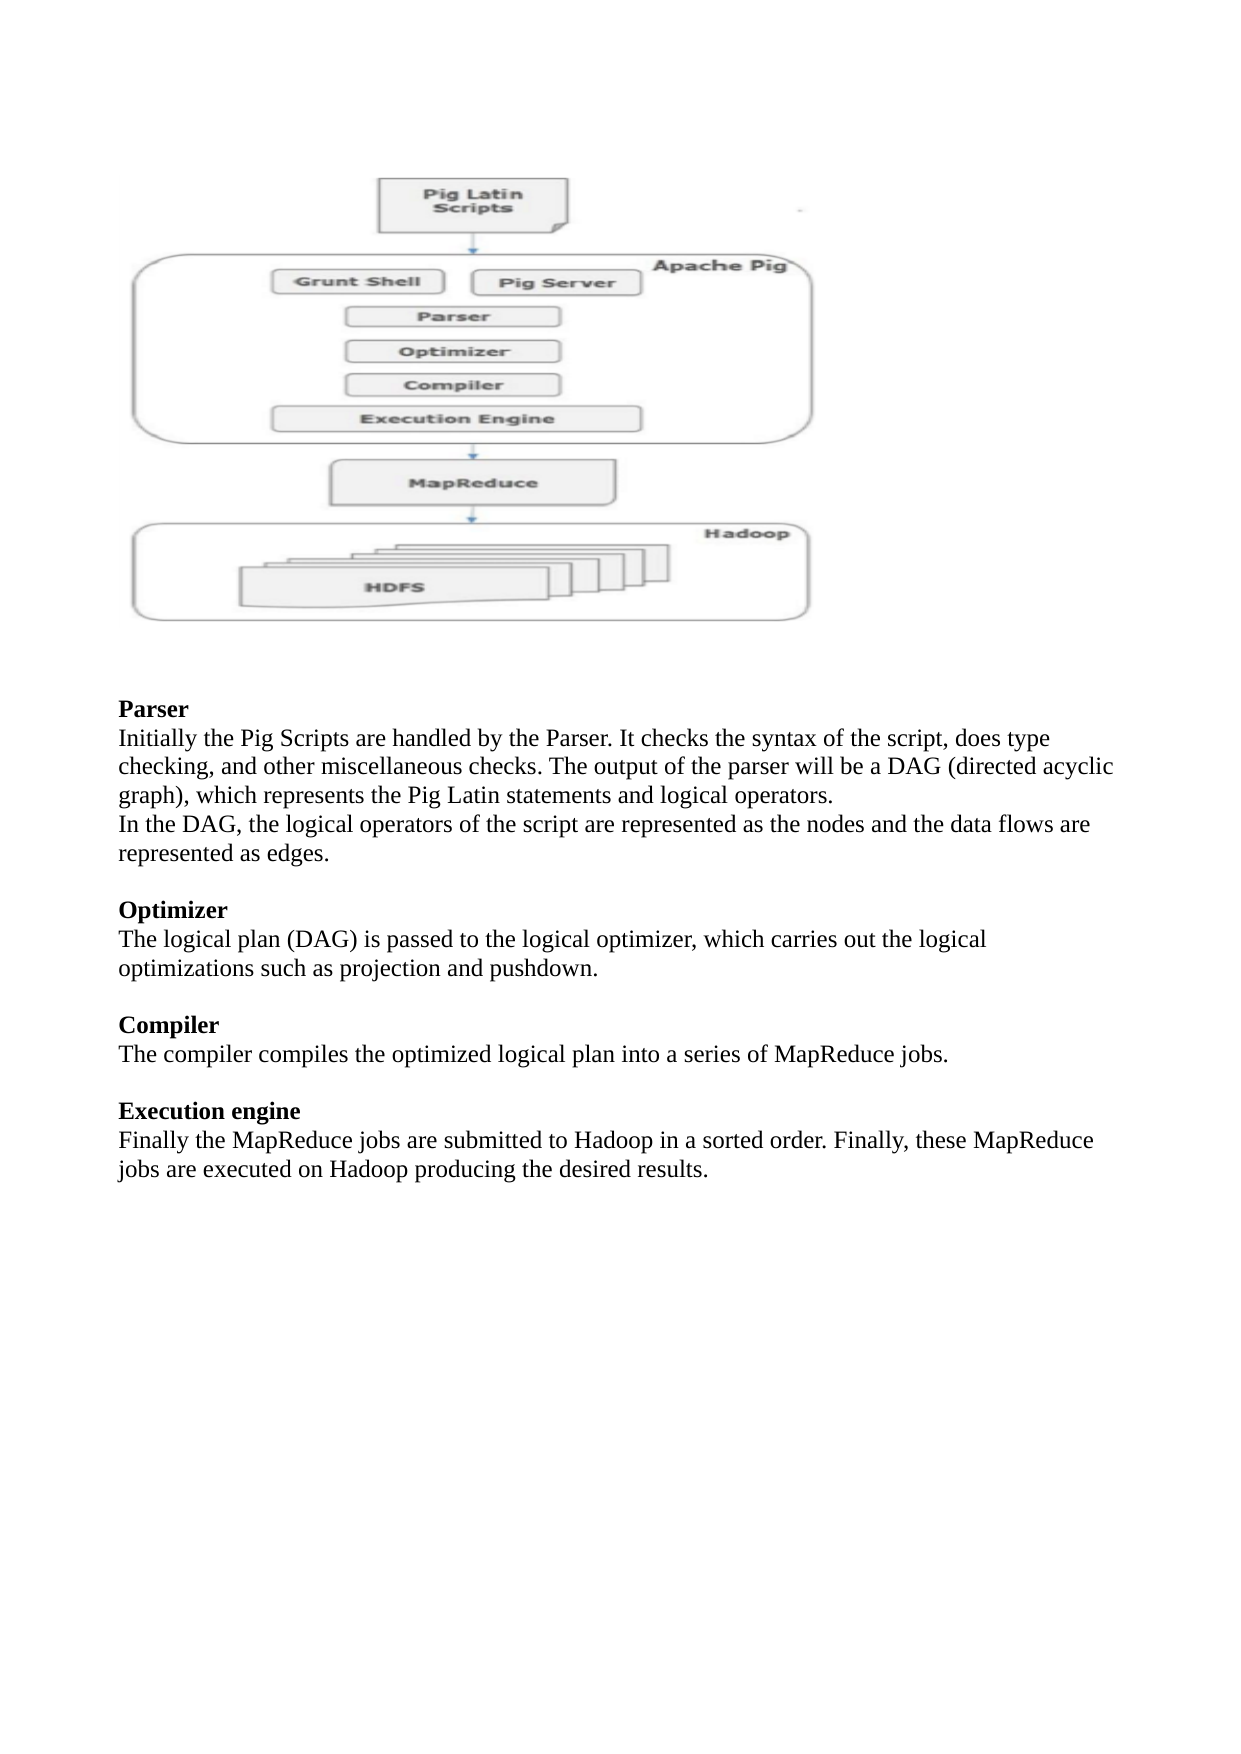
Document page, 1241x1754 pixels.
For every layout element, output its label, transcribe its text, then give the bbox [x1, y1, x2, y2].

text Compiler [118, 1010, 1122, 1039]
text The compiler compiles the optimized logical plan into a series of MapReduce jobs. [118, 1039, 1122, 1068]
text The logical plan (DAG) is passed to the logical optimizer, which carries out the logical optimizations such as projection and pushdown. [118, 924, 1122, 981]
text Finally the MapReduce jobs are submitted to Hadoop in a sorted order. Finally, these MapReduce jobs are executed on Hadoop producing the desired results. [118, 1125, 1122, 1183]
text Optimizer [118, 895, 1122, 924]
text Parser [118, 694, 1122, 723]
text Initially the Pig Scripts are handled by the Parser. It checks the syntax of the script, does type checking, and other miscellaneous checks. The output of the parser will be a DAG (directed acyclic graph), which represents the Pig Latin statements and logical operators. [118, 723, 1122, 809]
text Execution engine [118, 1096, 1122, 1125]
text In the DAG, the logical operators of the script are represented as the nodes and the data flows are represented as edges. [118, 809, 1122, 866]
